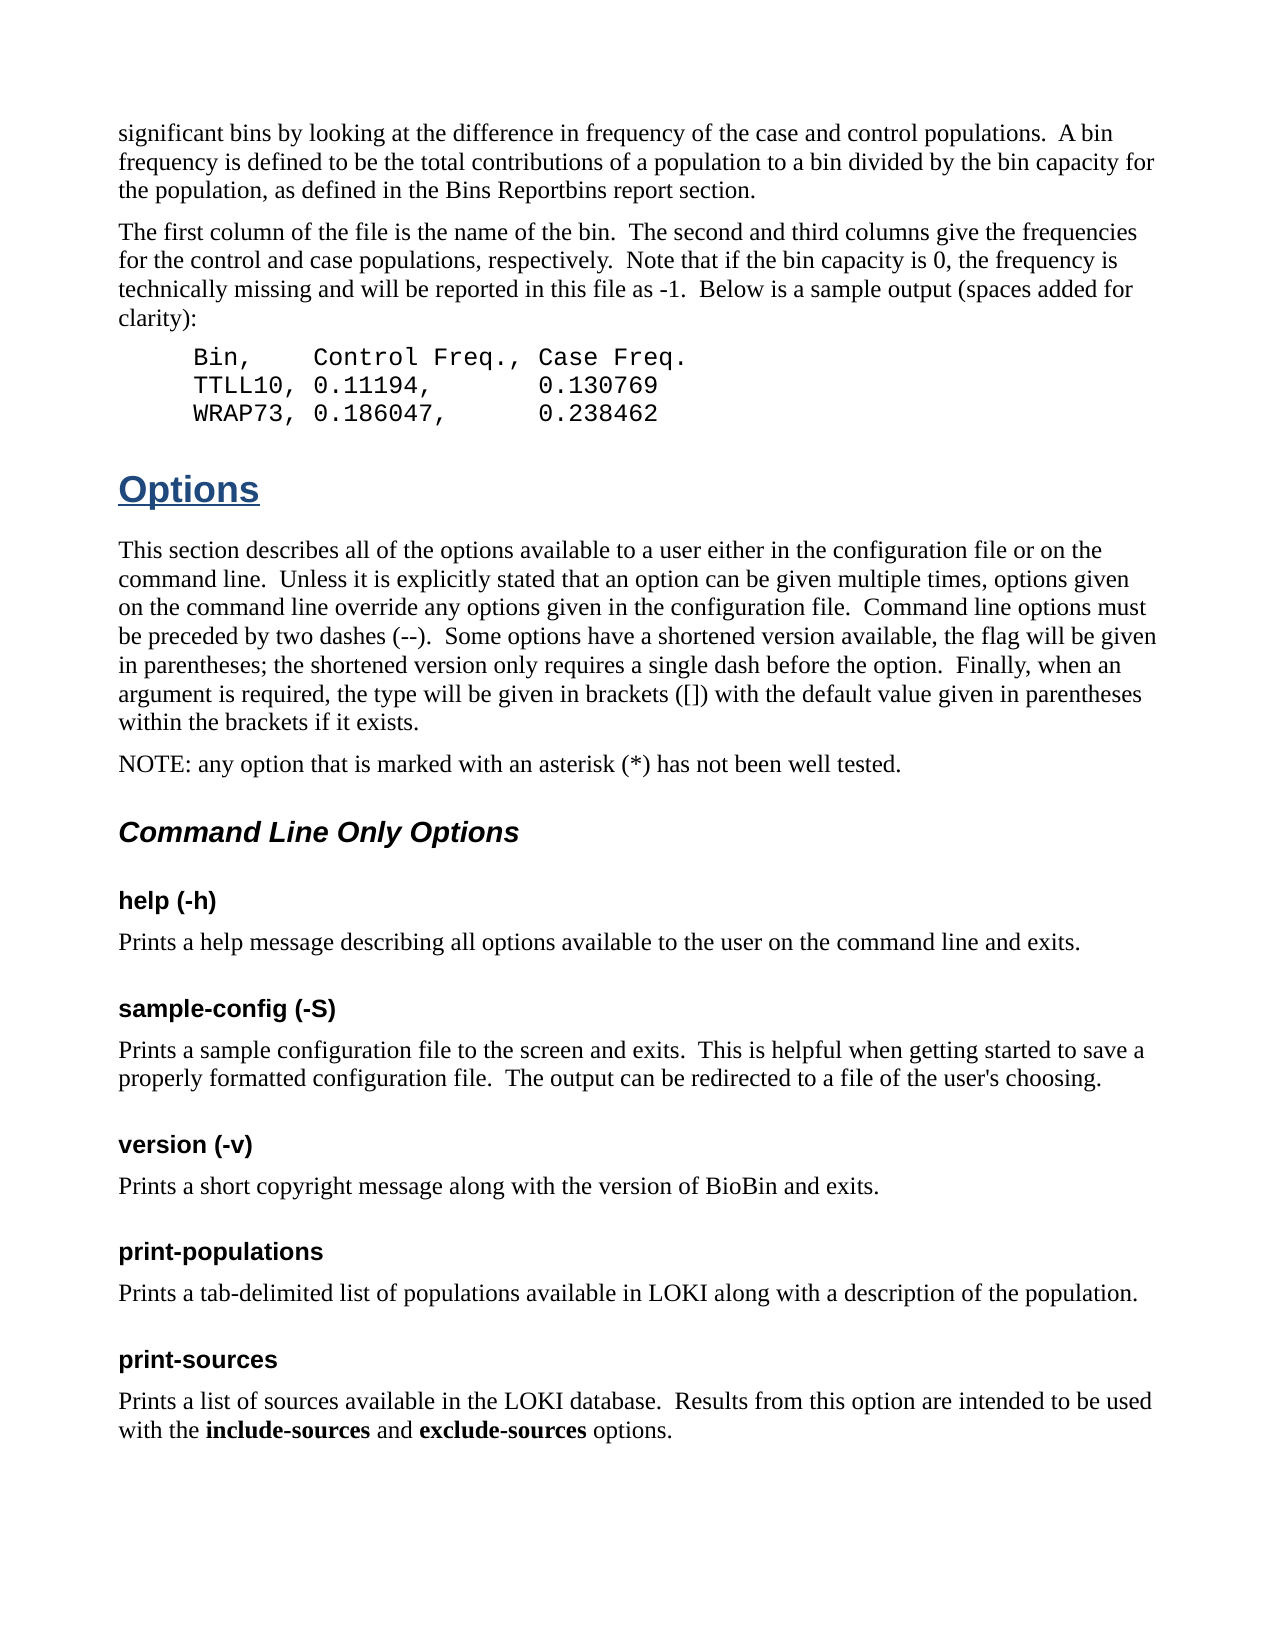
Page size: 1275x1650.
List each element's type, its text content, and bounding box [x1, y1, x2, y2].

subtitle version (-v) [118, 1130, 1157, 1158]
text This section describes all of the options available to a user either in the configuration file or on the command line. Unless it is explicitly stated that an option can be given multiple times, options given on the command line override any options given in the configuration file. Command line options must be preceded by two dashes (--). Some options have a shortened version available, the flag will be given in parentheses; the shortened version only requires a single dash before the option. Finally, when an argument is required, the type will be given in brackets ([]) with the default value given in parentheses within the brackets if it exists. [118, 535, 1157, 736]
subtitle print-populations [118, 1237, 1157, 1266]
text Bin, Control Freq., Case Freq. [193, 344, 1157, 373]
subtitle Options [118, 467, 1157, 510]
text Prints a short copyright message along with the version of BioBin and exits. [118, 1171, 1157, 1200]
text Prints a help message describing all options available to the user on the command line and exits. [118, 927, 1157, 956]
text The first column of the file is the name of the bin. The second and third columns give the frequencies for the control and case populations, respectively. Note that if the bin capacity is 0, the frequency is technically missing and will be reported in this file as -1. Below is a sample output (spaces added for clarity): [118, 217, 1157, 332]
text NOTE: any option that is marked with an asterisk (*) has not been well tested. [118, 749, 1157, 777]
text WRAP73, 0.186047, 0.238462 [193, 401, 1157, 429]
text Prints a sample configuration file to the screen and exits. This is helpful when getting started to save a properly formatted configuration file. The output can be redirected to a file of the user's choosing. [118, 1035, 1157, 1092]
text Prints a tab-delimited list of populations available in LOKI along with a description of the population. [118, 1278, 1157, 1307]
subtitle Command Line Only Options [118, 815, 1157, 848]
subtitle sample-config (-S) [118, 993, 1157, 1022]
subtitle print-sources [118, 1345, 1157, 1373]
text significant bins by looking at the difference in frequency of the case and control populations. A bin frequency is defined to be the total contributions of a population to a bin divided by the bin capacity for the population, as defined in the bins report section. [118, 118, 1157, 204]
text Prints a list of sources available in the LOKI database. Results from this option are intended to be used with the include-sources and exclude-sources options. [118, 1386, 1157, 1443]
subtitle help (-h) [118, 886, 1157, 915]
text TTLL10, 0.11194, 0.130769 [193, 373, 1157, 401]
